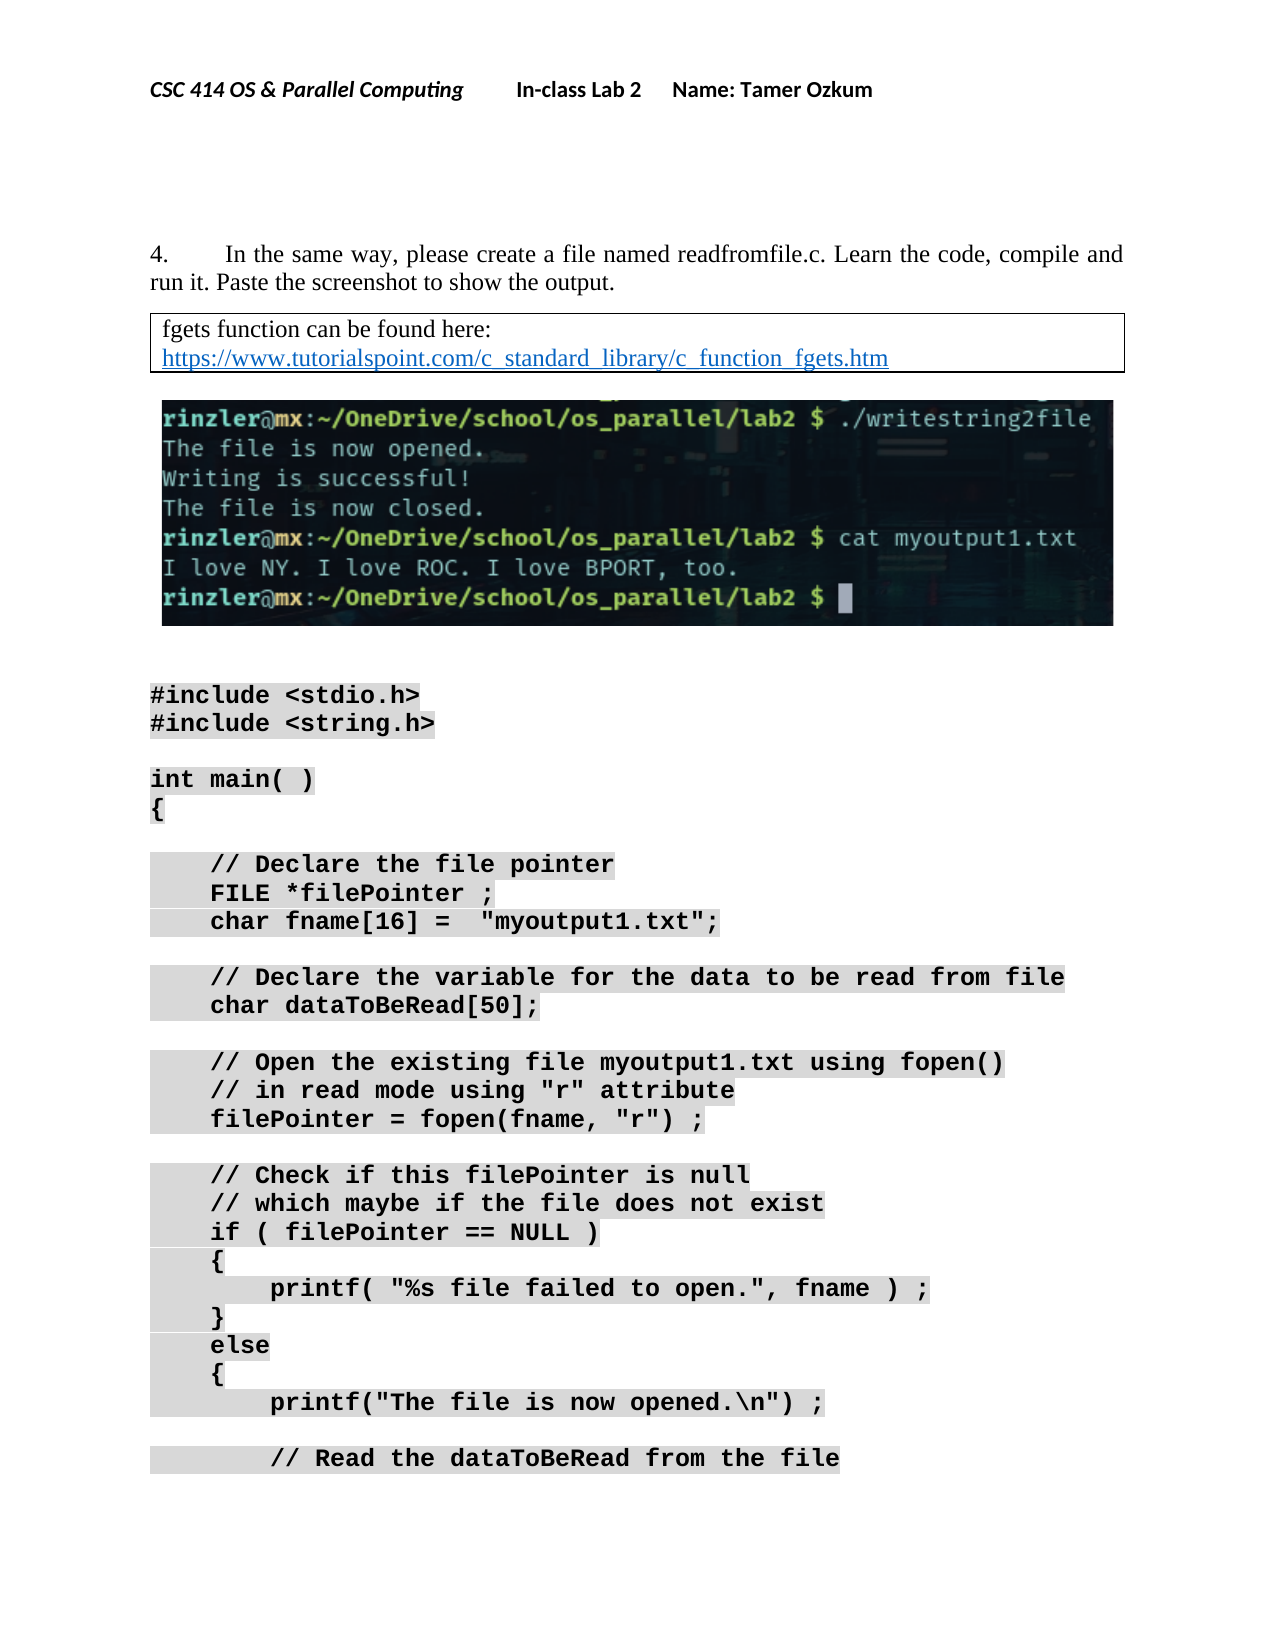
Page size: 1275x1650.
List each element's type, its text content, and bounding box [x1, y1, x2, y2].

picture [161, 400, 1114, 626]
text // Declare the file pointer [150, 852, 1125, 880]
text printf("The file is now opened.\n") ; [150, 1389, 1125, 1417]
text // which maybe if the file does not exist [150, 1191, 1125, 1219]
text { [150, 1361, 1125, 1389]
table_header fgets function can be found here: https://www.tutorialspoint.com/c_standard_library/c_function_fgets.htm [151, 314, 1124, 371]
text int main( ) [150, 767, 1125, 795]
text else [150, 1332, 1125, 1361]
text char fname[16] = "myoutput1.txt"; [150, 908, 1125, 937]
text char dataToBeRead[50]; [150, 993, 1125, 1021]
text filePointer = fopen(fname, "r") ; [150, 1106, 1125, 1134]
text FILE *filePointer ; [150, 880, 1125, 908]
text // Check if this filePointer is null [150, 1162, 1125, 1191]
text // Declare the variable for the data to be read from file [150, 965, 1125, 993]
text { [150, 1247, 1125, 1276]
list In the same way, please create a file named readfromfile.c. Learn the code, compile and run it. Paste the screenshot to show the output. [150, 239, 1125, 296]
text #include <string.h> [150, 711, 1125, 739]
text } [150, 1304, 1125, 1332]
text printf( "%s file failed to open.", fname ) ; [150, 1276, 1125, 1304]
text // in read mode using "r" attribute [150, 1078, 1125, 1106]
text { [150, 795, 1125, 824]
text #include <stdio.h> [150, 682, 1125, 711]
text // Open the existing file myoutput1.txt using fopen() [150, 1049, 1125, 1078]
text if ( filePointer == NULL ) [150, 1219, 1125, 1247]
text // Read the dataToBeRead from the file [150, 1446, 1125, 1474]
